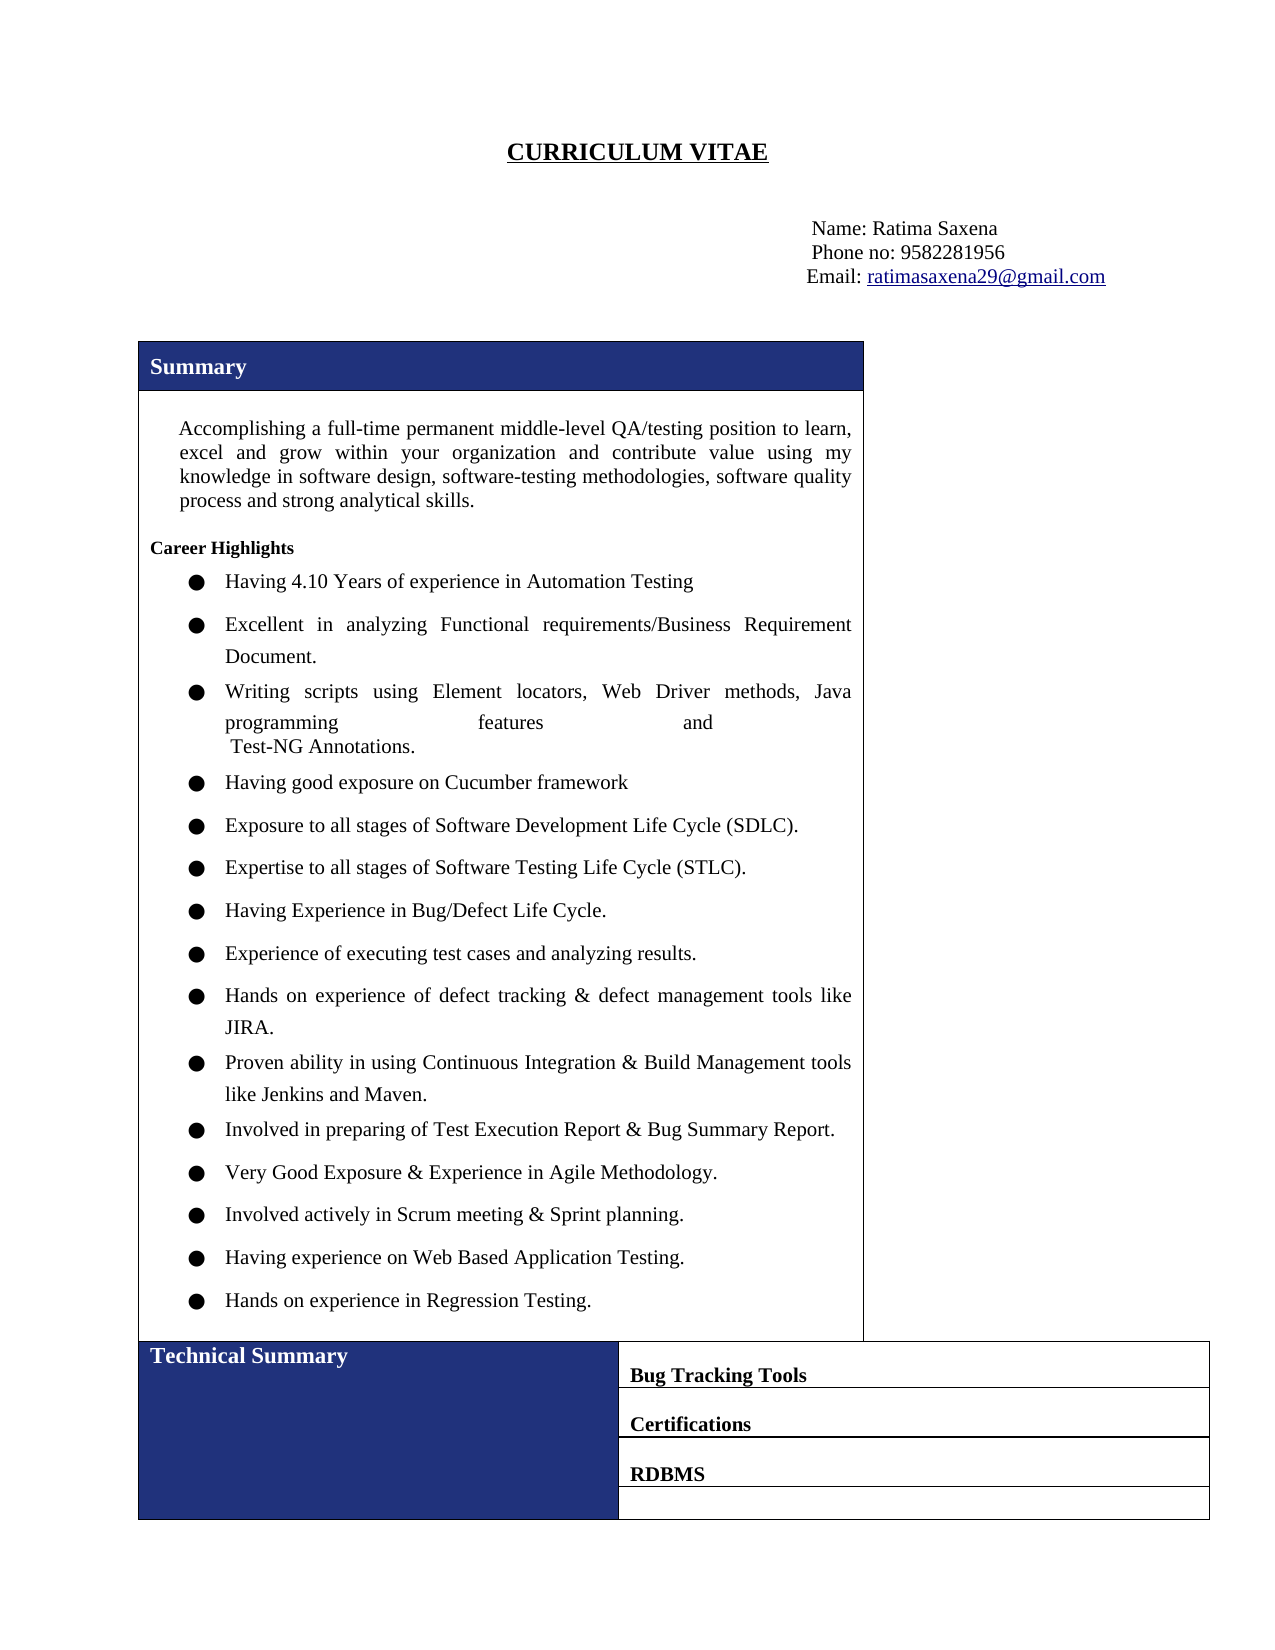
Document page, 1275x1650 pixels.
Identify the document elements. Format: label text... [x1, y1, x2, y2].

text Phone no: 9582281956 [150, 240, 1125, 264]
text Name: Ratima Saxena [150, 216, 1125, 240]
table_cell Certifications [619, 1388, 1209, 1436]
table_cell RDBMS [619, 1438, 1209, 1486]
table_cell Bug Tracking Tools [619, 1342, 1209, 1387]
table_cell Technical Summary [139, 1342, 618, 1519]
table_cell [619, 1487, 1209, 1519]
table_cell Accomplishing a full-time permanent middle-level QA/testing position to learn, excel and grow within your organization and contribute value using my knowledge in software design, software-testing methodologies, software quality process and strong analytical skills. Career Highlights Having 4.10 Years of experience in Automation Testing Excellent in analyzing Functional requirements/Business Requirement Document. Writing scripts using Element locators, Web Driver methods, Java programming features and Test-NG Annotations. Having good exposure on Cucumber framework Exposure to all stages of Software Development Life Cycle (SDLC). Expertise to all stages of Software Testing Life Cycle (STLC). Having Experience in Bug/Defect Life Cycle. Experience of executing test cases and analyzing results. Hands on experience of defect tracking & defect management tools like JIRA. Proven ability in using Continuous Integration & Build Management tools like Jenkins and Maven. Involved in preparing of Test Execution Report & Bug Summary Report. Very Good Exposure & Experience in Agile Methodology. Involved actively in Scrum meeting & Sprint planning. Having experience on Web Based Application Testing. Hands on experience in Regression Testing. [139, 391, 863, 1341]
text Email: ratimasaxena29@gmail.com [150, 264, 1125, 288]
text CURRICULUM VITAE [150, 137, 1125, 166]
table_header Summary [139, 342, 863, 390]
